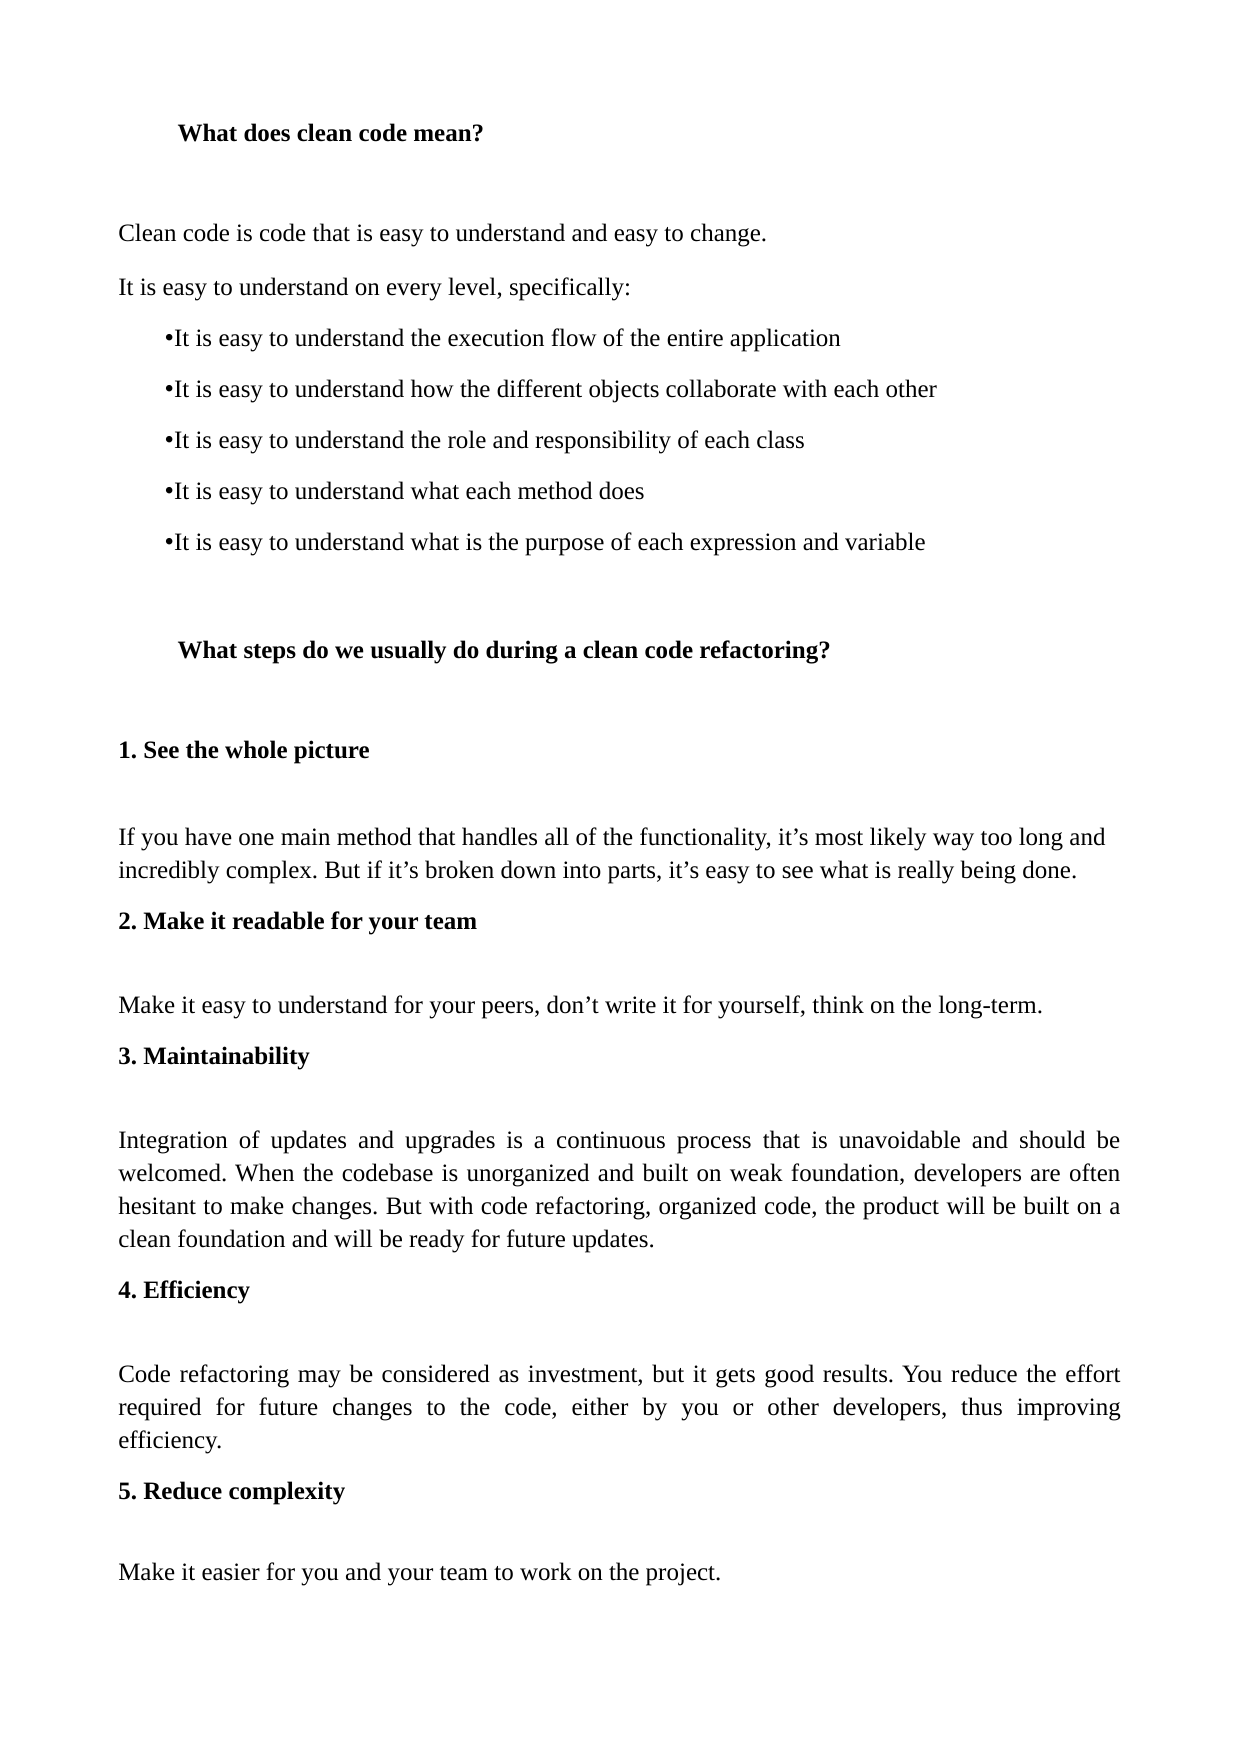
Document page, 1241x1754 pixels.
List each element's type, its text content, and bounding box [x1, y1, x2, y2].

list It is easy to understand what each method does [118, 476, 1122, 505]
text What does clean code mean? [177, 118, 1063, 147]
text 1. See the whole picture [118, 735, 1122, 763]
text If you have one main method that handles all of the functionality, it’s most likely way too long and incredibly complex. But if it’s broken down into parts, it’s easy to see what is really being done. [118, 789, 1122, 883]
text Clean code is code that is easy to understand and easy to change. [118, 218, 1122, 246]
text 4. Efficiency [118, 1275, 1122, 1304]
text What steps do we usually do during a clean code refactoring? [177, 635, 1063, 664]
text 2. Make it readable for your team [118, 906, 1122, 934]
text 3. Maintainability [118, 1041, 1122, 1070]
text Integration of updates and upgrades is a continuous process that is unavoidable and should be welcomed. When the codebase is unorganized and built on weak foundation, developers are often hesitant to make changes. But with code refactoring, organized code, the product will be built on a clean foundation and will be ready for future updates. [118, 1092, 1122, 1253]
text Code refactoring may be considered as investment, but it gets good results. You reduce the effort required for future changes to the code, either by you or other developers, thus improving efficiency. [118, 1326, 1122, 1454]
list It is easy to understand what is the purpose of each expression and variable [118, 527, 1122, 556]
text It is easy to understand on every level, specifically: [118, 272, 1122, 301]
list It is easy to understand the role and responsibility of each class [118, 425, 1122, 454]
list It is easy to understand how the different objects collaborate with each other [118, 374, 1122, 403]
text Make it easy to understand for your peers, don’t write it for yourself, think on the long-term. [118, 957, 1122, 1019]
text Make it easier for you and your team to work on the project. [118, 1524, 1122, 1586]
text 5. Reduce complexity [118, 1476, 1122, 1505]
list It is easy to understand the execution flow of the entire application [118, 323, 1122, 352]
